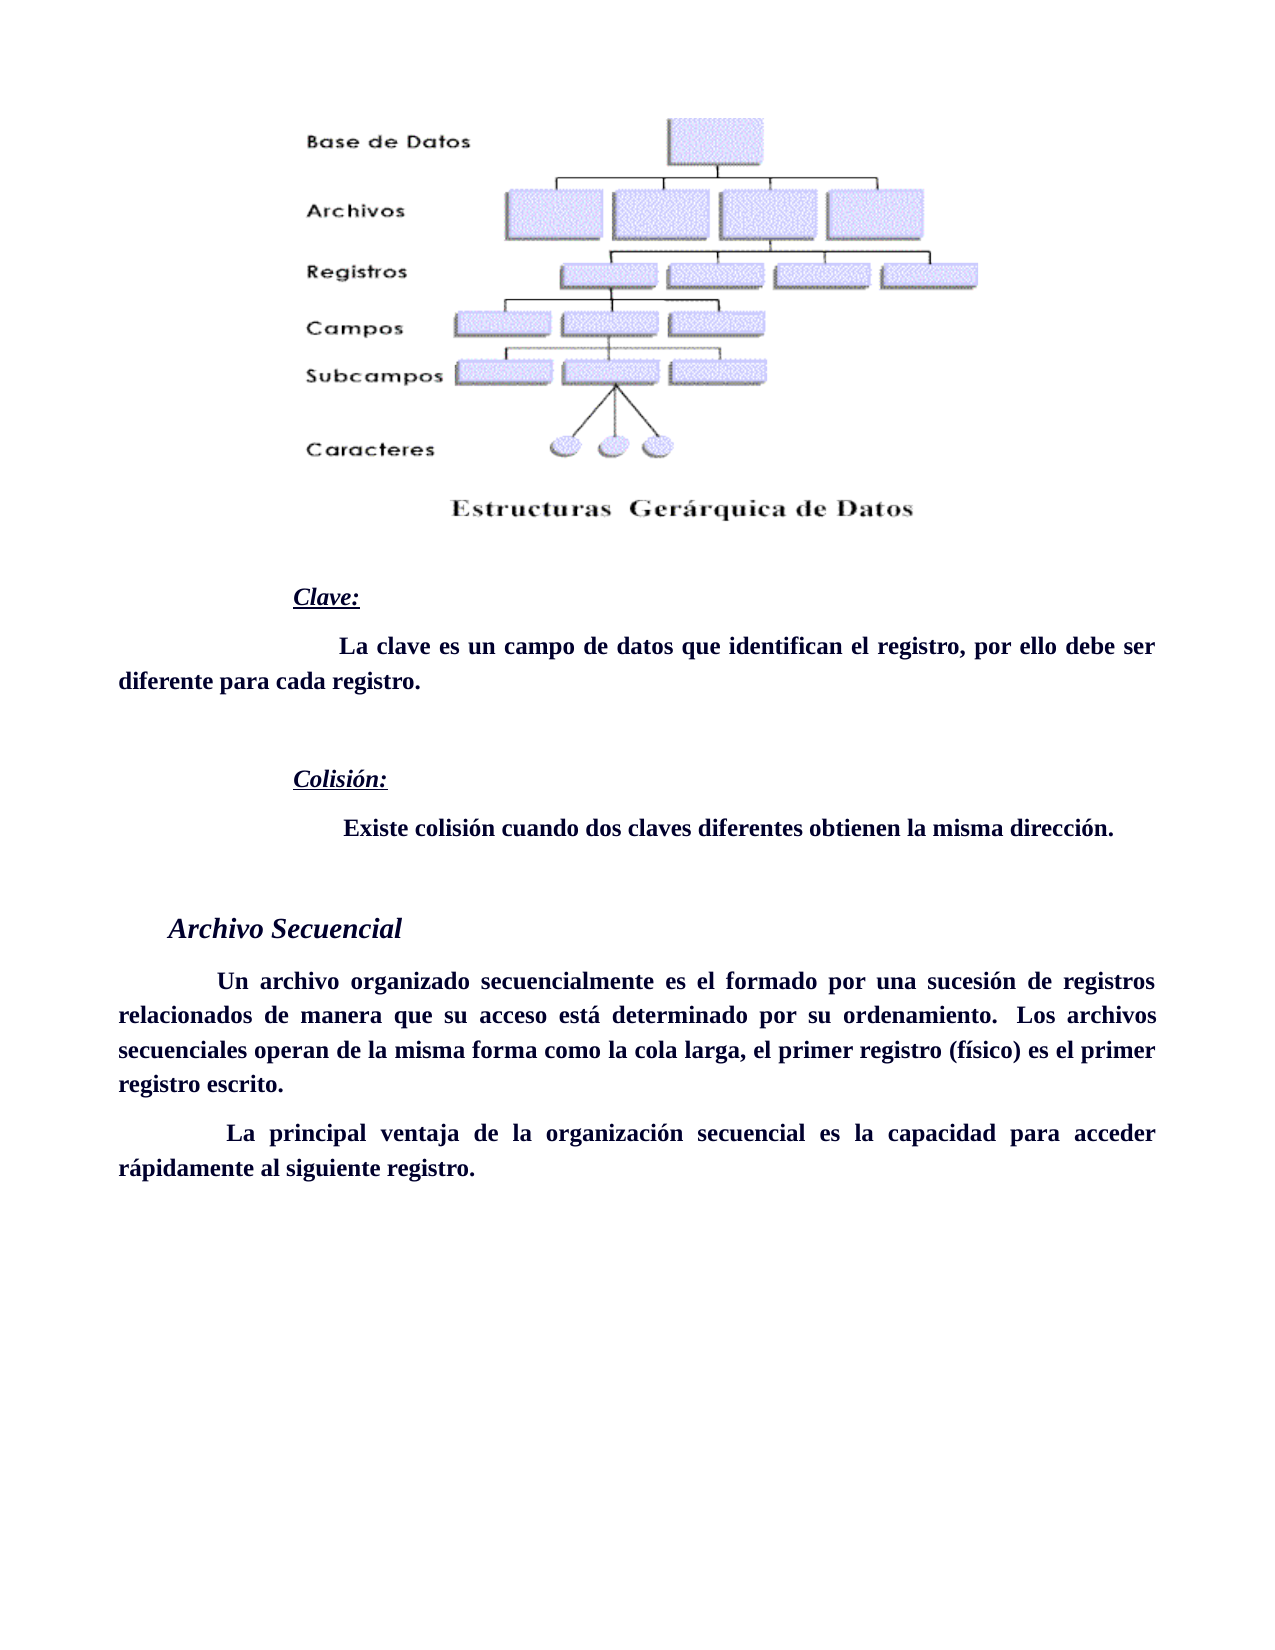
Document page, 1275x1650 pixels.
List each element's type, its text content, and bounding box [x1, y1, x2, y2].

text Colisión: [118, 764, 1157, 793]
text Un archivo organizado secuencialmente es el formado por una sucesión de registros relacionados de manera que su acceso está determinado por su ordenamiento. Los archivos secuenciales operan de la misma forma como la cola larga, el primer registro (físico) es el primer registro escrito. [118, 966, 1157, 1098]
text La principal ventaja de la organización secuencial es la capacidad para acceder rápidamente al siguiente registro. [118, 1118, 1157, 1182]
text La clave es un campo de datos que identifican el registro, por ello debe ser diferente para cada registro. [118, 631, 1157, 694]
text Clave: [118, 548, 1157, 611]
text Existe colisión cuando dos claves diferentes obtienen la misma dirección. [118, 813, 1157, 842]
text Archivo Secuencial [118, 911, 1157, 945]
picture [296, 118, 979, 528]
